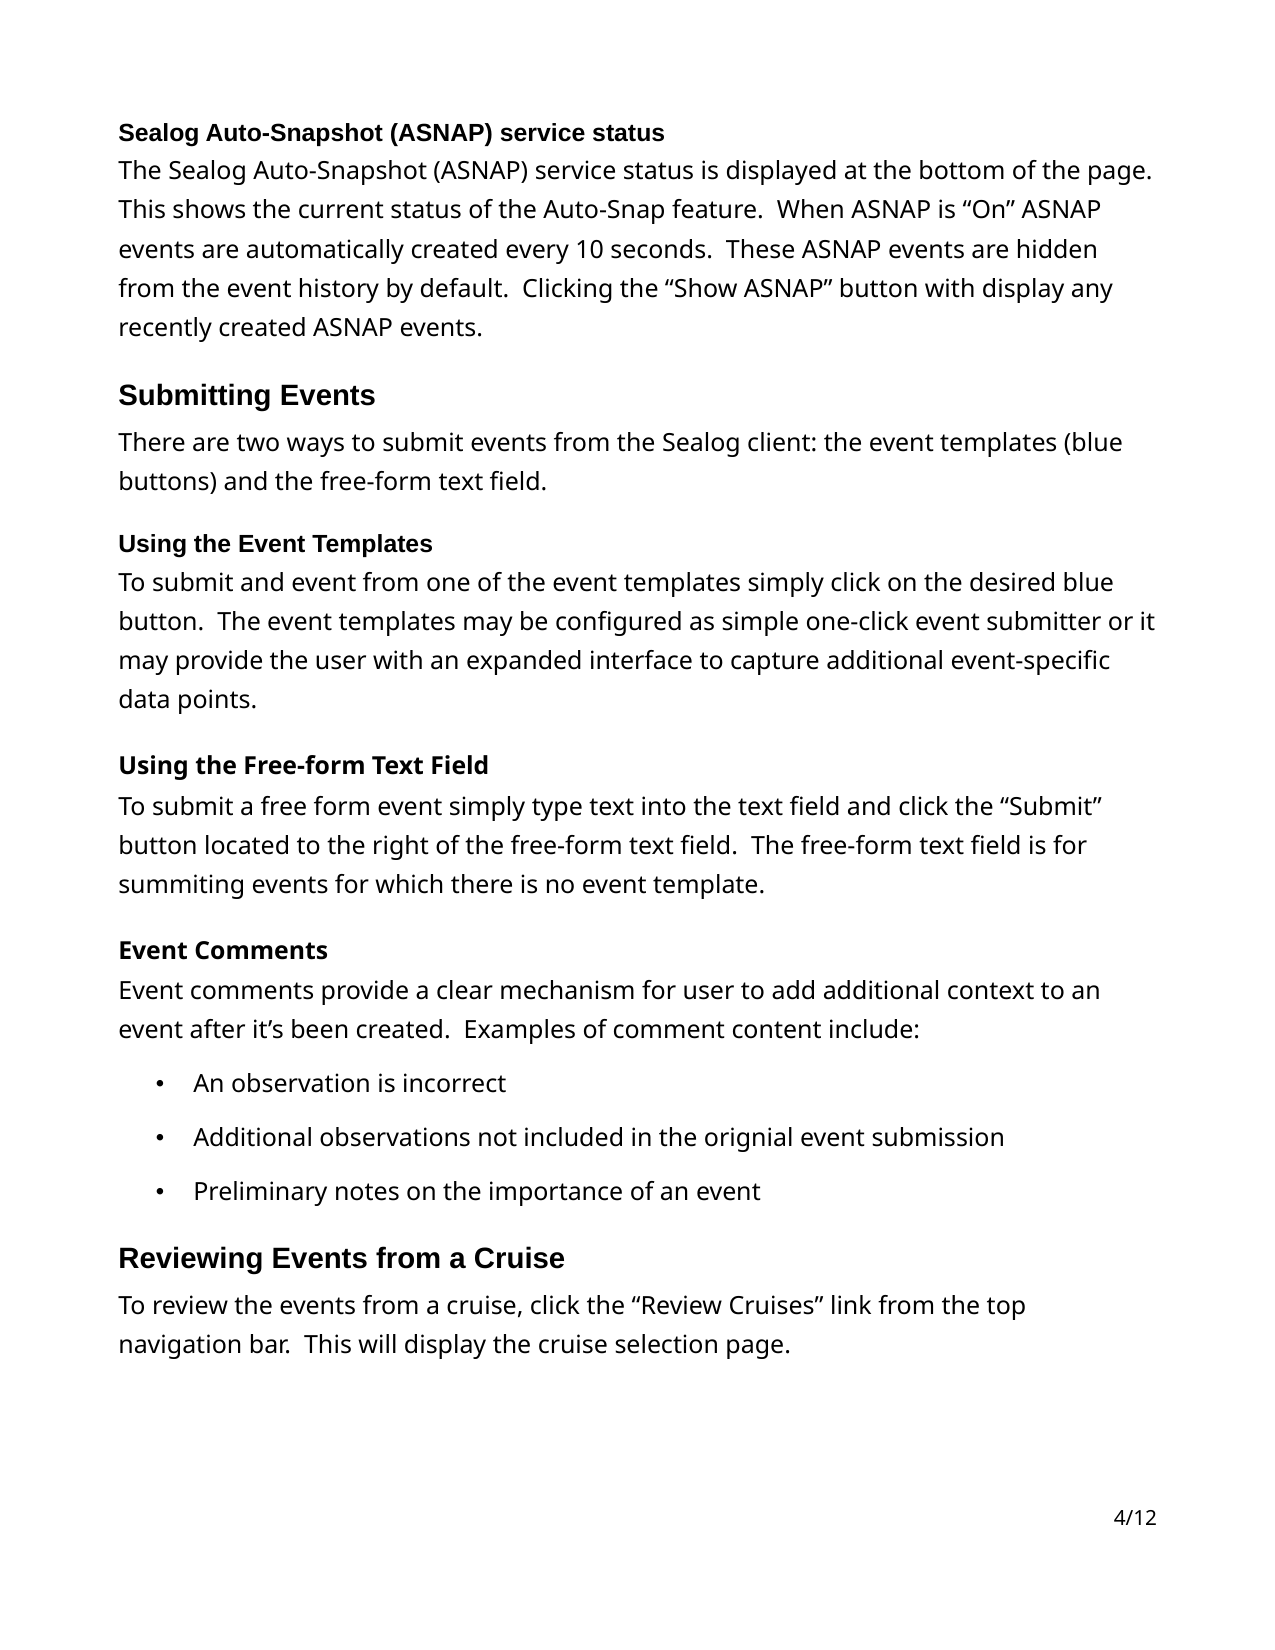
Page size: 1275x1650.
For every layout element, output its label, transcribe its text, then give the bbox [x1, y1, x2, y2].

subtitle Using the Event Templates [118, 529, 1157, 558]
list An observation is incorrect [156, 1066, 1157, 1100]
subtitle Using the Free-form Text Field [118, 748, 1157, 782]
text To review the events from a cruise, click the “Review Cruises” link from the top navigation bar. This will display the cruise selection page. [118, 1288, 1157, 1361]
subtitle Submitting Events [118, 378, 1157, 412]
subtitle Sealog Auto-Snapshot (ASNAP) service status [118, 118, 1157, 147]
list Additional observations not included in the orignial event submission [156, 1119, 1157, 1153]
text Event comments provide a clear mechanism for user to add additional context to an event after it’s been created. Examples of comment content include: [118, 973, 1157, 1046]
subtitle Event Comments [118, 933, 1157, 966]
list Preliminary notes on the importance of an event [156, 1173, 1157, 1207]
subtitle Reviewing Events from a Cruise [118, 1241, 1157, 1275]
text To submit a free form event simply type text into the text field and click the “Submit” button located to the right of the free-form text field. The free-form text field is for summiting events for which there is no event template. [118, 788, 1157, 901]
text The Sealog Auto-Snapshot (ASNAP) service status is displayed at the bottom of the page. This shows the current status of the Auto-Snap feature. When ASNAP is “On” ASNAP events are automatically created every 10 seconds. These ASNAP events are hidden from the event history by default. Clicking the “Show ASNAP” button with display any recently created ASNAP events. [118, 153, 1157, 344]
text There are two ways to submit events from the Sealog client: the event templates (blue buttons) and the free-form text field. [118, 424, 1157, 497]
text To submit and event from one of the event templates simply click on the desired blue button. The event templates may be configured as simple one-click event submitter or it may provide the user with an expanded interface to capture additional event-specific data points. [118, 564, 1157, 716]
